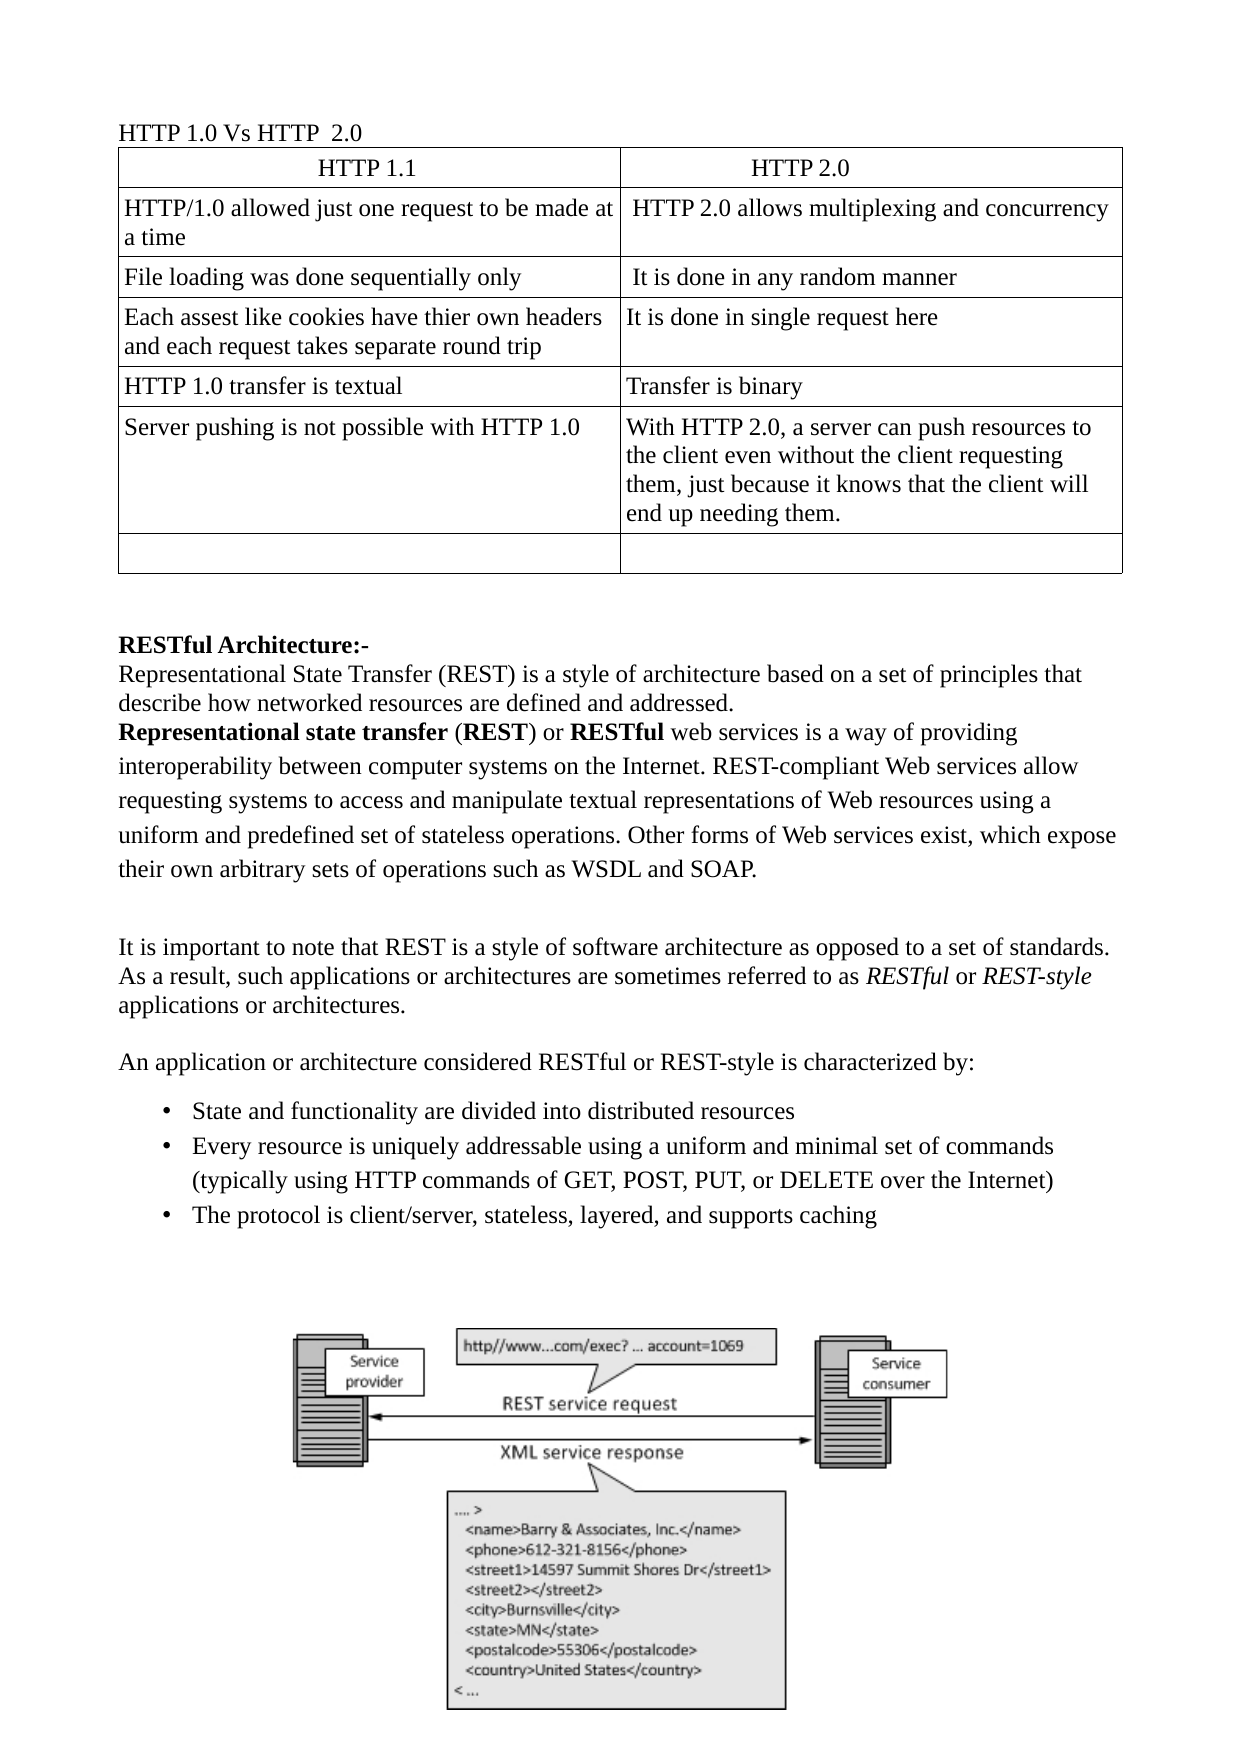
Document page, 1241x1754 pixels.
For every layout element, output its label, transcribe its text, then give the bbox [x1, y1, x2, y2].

table_cell File loading was done sequentially only [119, 257, 620, 297]
list State and functionality are divided into distributed resources [162, 1096, 1122, 1125]
table_cell Each assest like cookies have thier own headers and each request takes separate round trip [119, 298, 620, 366]
list Every resource is uniquely addressable using a uniform and minimal set of commands (typically using HTTP commands of GET, POST, PUT, or DELETE over the Internet) [162, 1131, 1122, 1194]
table_header HTTP 1.1 [119, 148, 620, 187]
table_header HTTP 2.0 [621, 148, 1122, 187]
table_cell It is done in single request here [621, 298, 1122, 366]
table_cell It is done in any random manner [621, 257, 1122, 297]
table_cell Transfer is binary [621, 367, 1122, 406]
picture [292, 1328, 948, 1710]
text RESTful Architecture:- [118, 630, 1122, 659]
table_cell HTTP/1.0 allowed just one request to be made at a time [119, 188, 620, 256]
table_cell [621, 534, 1122, 573]
text HTTP 1.0 Vs HTTP 2.0 [118, 118, 1122, 147]
table_cell HTTP 2.0 allows multiplexing and concurrency [621, 188, 1122, 256]
table_cell With HTTP 2.0, a server can push resources to the client even without the client requesting them, just because it knows that the client will end up needing them. [621, 407, 1122, 532]
text Representational state transfer (REST) or RESTful web services is a way of providing interoperability between computer systems on the Internet. REST-compliant Web services allow requesting systems to access and manipulate textual representations of Web resources using a uniform and predefined set of stateless operations. Other forms of Web services exist, which expose their own arbitrary sets of operations such as WSDL and SOAP. [118, 717, 1122, 883]
table_cell HTTP 1.0 transfer is textual [119, 367, 620, 406]
table_cell Server pushing is not possible with HTTP 1.0 [119, 407, 620, 532]
text An application or architecture considered RESTful or REST-style is characterized by: [118, 1047, 1122, 1076]
text Representational State Transfer (REST) is a style of architecture based on a set of principles that describe how networked resources are defined and addressed. [118, 659, 1122, 717]
list The protocol is client/server, stateless, layered, and supports caching [162, 1200, 1122, 1229]
table_cell [119, 534, 620, 573]
text It is important to note that REST is a style of software architecture as opposed to a set of standards. As a result, such applications or architectures are sometimes referred to as RESTful or REST-style applications or architectures. [118, 932, 1122, 1019]
